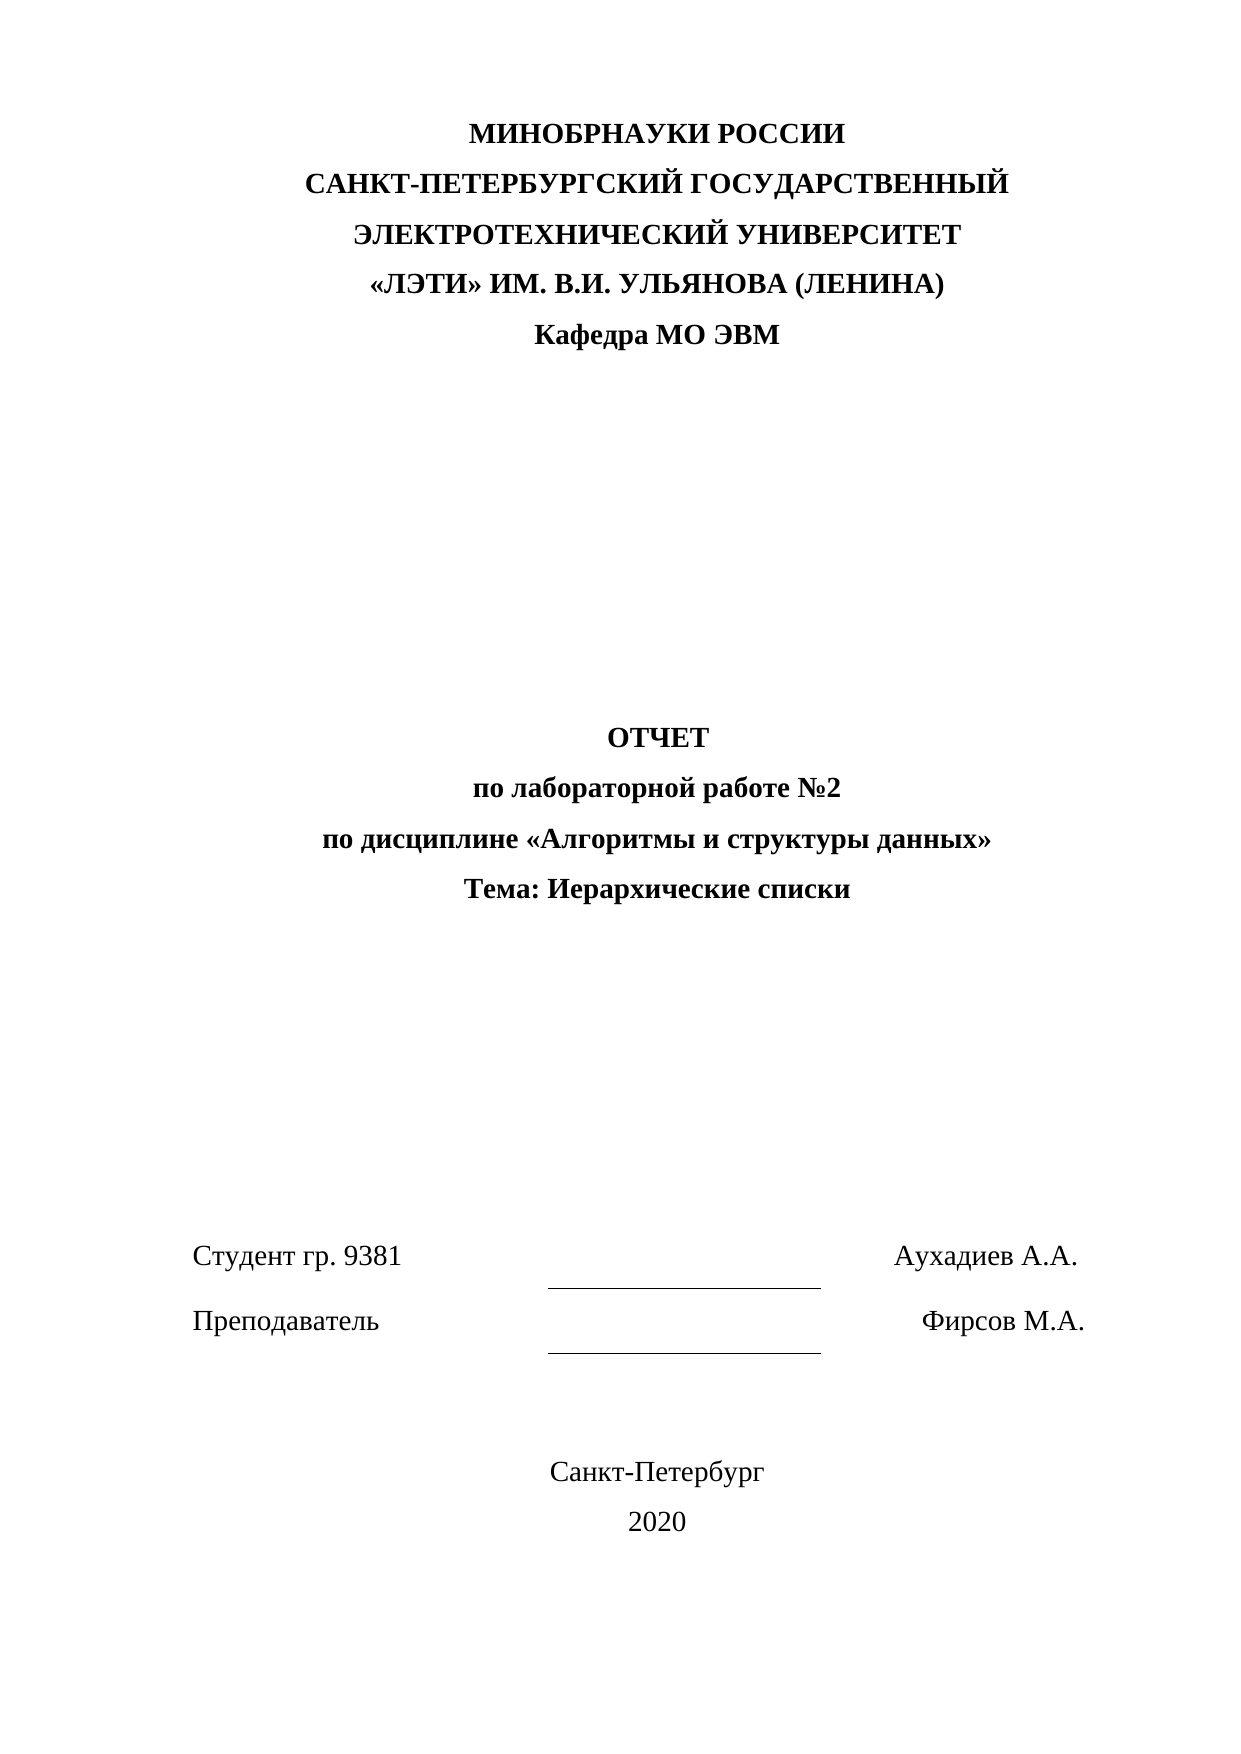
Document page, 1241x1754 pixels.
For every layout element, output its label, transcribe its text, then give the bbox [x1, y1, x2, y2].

table_cell Фирсов М.А. [821, 1288, 1117, 1352]
subtitle МИНОБРНАУКИ РОССИИ [304, 116, 1010, 149]
table_cell Преподаватель [160, 1288, 548, 1352]
table_cell [548, 1289, 821, 1352]
table_header Аухадиев А.А. [821, 1239, 1117, 1288]
text «ЛЭТИ» ИМ. В.И. УЛЬЯНОВА (ЛЕНИНА) [304, 267, 1010, 301]
table_header [548, 1239, 821, 1288]
text САНКТ-ПЕТЕРБУРГСКИЙ ГОСУДАРСТВЕННЫЙ ЭЛЕКТРОТЕХНИЧЕСКИЙ УНИВЕРСИТЕТ [304, 167, 1010, 251]
text по лабораторной работе №2 [304, 771, 1010, 804]
table_header Студент гр. 9381 [160, 1239, 548, 1288]
text ОТЧЕТ [304, 720, 1012, 753]
text по дисциплине «Алгоритмы и структуры данных» Тема: Иерархические списки [304, 821, 1010, 904]
text Санкт-Петербург 2020 [548, 1454, 766, 1538]
text Кафедра МО ЭВМ [304, 317, 1010, 351]
